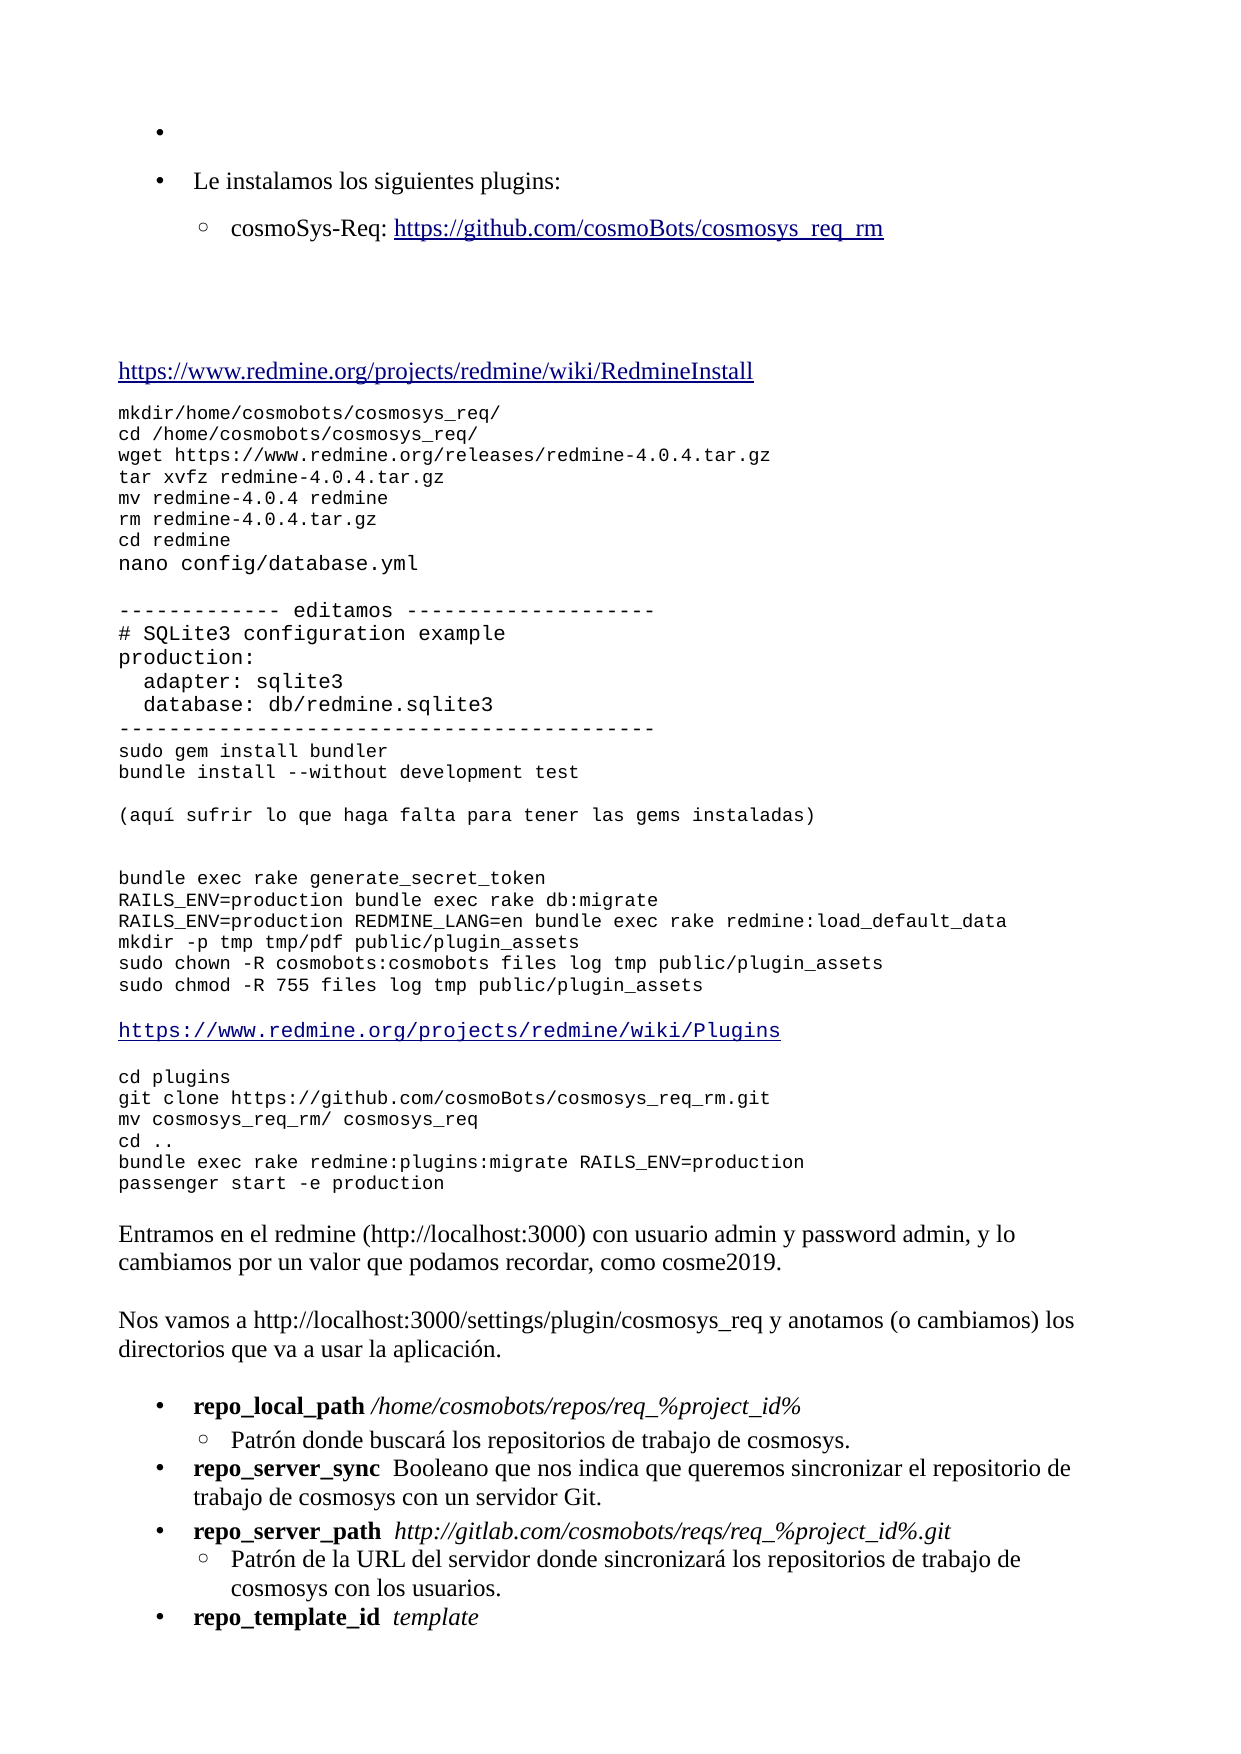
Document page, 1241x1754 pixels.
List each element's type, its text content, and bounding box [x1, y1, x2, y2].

list repo_server_path http://gitlab.com/cosmobots/reqs/req_%project_id%.git [156, 1516, 1122, 1544]
text ------------------------------------------- [118, 718, 1122, 742]
text https://www.redmine.org/projects/redmine/wiki/Plugins [118, 1020, 1122, 1044]
text git clone https://github.com/cosmoBots/cosmosys_req_rm.git [118, 1089, 1122, 1110]
text Nos vamos a http://localhost:3000/settings/plugin/cosmosys_req y anotamos (o cambiamos) los directorios que va a usar la aplicación. [118, 1305, 1122, 1362]
text wget https://www.redmine.org/releases/redmine-4.0.4.tar.gz [118, 446, 1122, 467]
list Le instalamos los siguientes plugins: [156, 166, 1122, 194]
text adapter: sqlite3 [118, 671, 1122, 694]
text Entramos en el redmine (http://localhost:3000) con usuario admin y password admin, y lo cambiamos por un valor que podamos recordar, como cosme2019. [118, 1219, 1122, 1276]
text mv redmine-4.0.4 redmine [118, 489, 1122, 510]
text RAILS_ENV=production REDMINE_LANG=en bundle exec rake redmine:load_default_data [118, 912, 1122, 933]
text mv cosmosys_req_rm/ cosmosys_req [118, 1110, 1122, 1131]
text nano config/database.yml [118, 552, 1122, 576]
text production: [118, 647, 1122, 671]
text passenger start -e production [118, 1174, 1122, 1195]
list ﻿repo_template_id template [156, 1602, 1122, 1636]
text bundle exec rake generate_secret_token [118, 869, 1122, 890]
list Patrón donde buscará los repositorios de trabajo de cosmosys. [193, 1425, 1122, 1453]
text bundle exec rake redmine:plugins:migrate RAILS_ENV=production [118, 1153, 1122, 1174]
text database: db/redmine.sqlite3 [118, 694, 1122, 718]
text cd redmine [118, 531, 1122, 552]
list cosmoSys-Req: https://github.com/cosmoBots/cosmosys_req_rm [193, 213, 1122, 242]
list Patrón de la URL del servidor donde sincronizará los repositorios de trabajo de cosmosys con los usuarios. [193, 1544, 1122, 1602]
text sudo gem install bundler [118, 742, 1122, 763]
text # SQLite3 configuration example [118, 623, 1122, 647]
text ------------- editamos -------------------- [118, 600, 1122, 623]
text bundle install --without development test [118, 763, 1122, 784]
list repo_server_sync Booleano que nos indica que queremos sincronizar el repositorio de trabajo de cosmosys con un servidor Git.﻿ [156, 1453, 1122, 1516]
text rm redmine-4.0.4.tar.gz [118, 510, 1122, 531]
text RAILS_ENV=production bundle exec rake db:migrate [118, 890, 1122, 912]
text cd plugins [118, 1068, 1122, 1089]
text sudo chmod -R 755 files log tmp public/plugin_assets [118, 975, 1122, 997]
text sudo chown -R cosmobots:cosmobots files log tmp public/plugin_assets [118, 954, 1122, 975]
text https://www.redmine.org/projects/redmine/wiki/RedmineInstall [118, 356, 1122, 385]
text tar xvfz redmine-4.0.4.tar.gz [118, 467, 1122, 489]
text cd .. [118, 1131, 1122, 1153]
list ﻿repo_local_path /home/cosmobots/repos/req_%project_id% [156, 1391, 1122, 1425]
text mkdir -p tmp tmp/pdf public/plugin_assets [118, 933, 1122, 954]
text cd /home/cosmobots/cosmosys_req/ [118, 425, 1122, 446]
text (aquí sufrir lo que haga falta para tener las gems instaladas) [118, 805, 1122, 827]
text mkdir/home/cosmobots/cosmosys_req/ [118, 404, 1122, 425]
